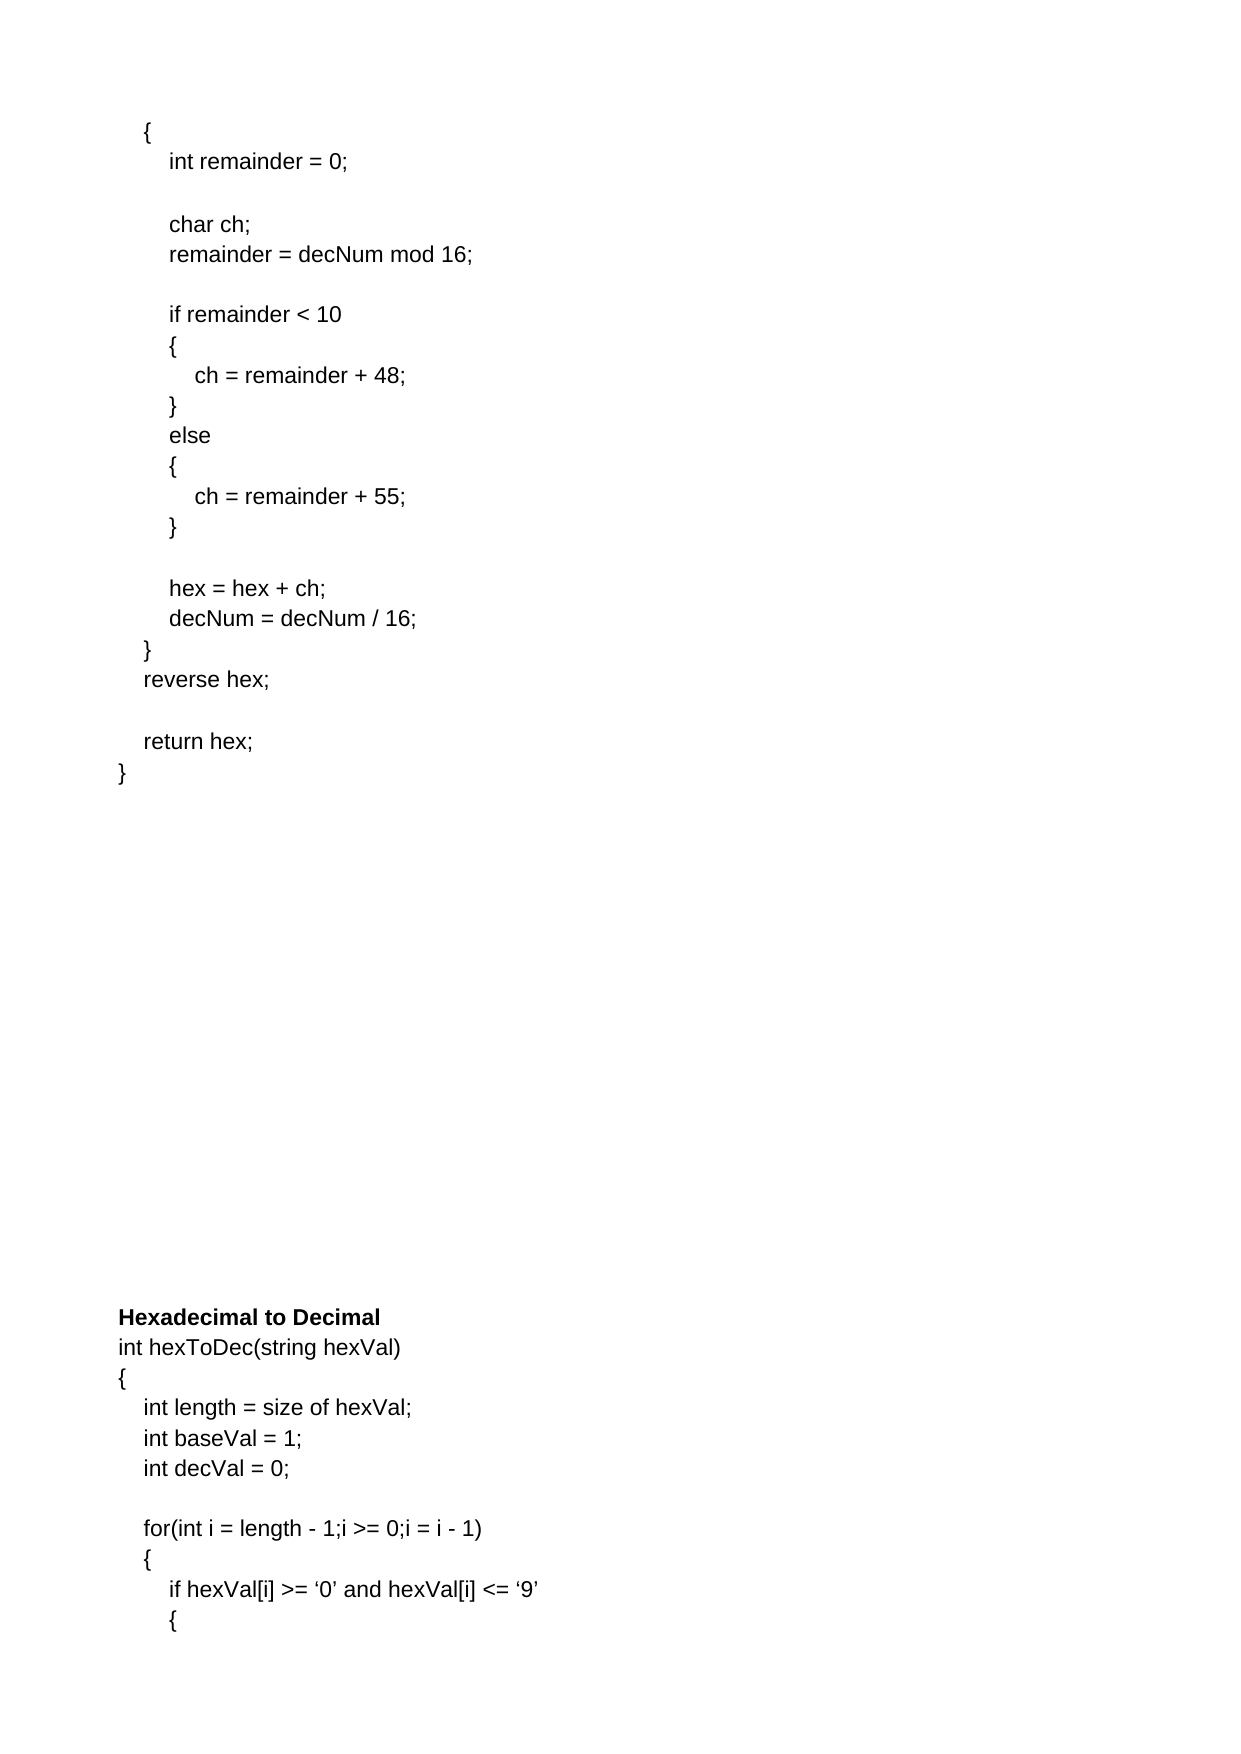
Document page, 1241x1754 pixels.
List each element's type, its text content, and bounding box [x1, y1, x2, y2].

text ch = remainder + 55; [118, 483, 1122, 509]
text char ch; [118, 211, 1122, 237]
text for(int i = length - 1;i >= 0;i = i - 1) [118, 1515, 1122, 1541]
text int baseVal = 1; [118, 1424, 1122, 1451]
text decNum = decNum / 16; [118, 605, 1122, 632]
text { [118, 1606, 1122, 1632]
text if remainder < 10 [118, 301, 1122, 328]
text hex = hex + ch; [118, 575, 1122, 602]
text } [118, 513, 1122, 539]
text int length = size of hexVal; [118, 1394, 1122, 1421]
text else [118, 422, 1122, 448]
text } [118, 758, 1122, 785]
text { [118, 452, 1122, 479]
text { [118, 1545, 1122, 1572]
text Hexadecimal to Decimal [118, 1304, 1122, 1330]
text remainder = decNum mod 16; [118, 241, 1122, 267]
text reverse hex; [118, 666, 1122, 692]
text } [118, 392, 1122, 418]
text int remainder = 0; [118, 148, 1122, 175]
text int hexToDec(string hexVal) [118, 1334, 1122, 1360]
text } [118, 636, 1122, 662]
text int decVal = 0; [118, 1455, 1122, 1481]
text return hex; [118, 728, 1122, 754]
text { [118, 332, 1122, 358]
text if hexVal[i] >= ‘0’ and hexVal[i] <= ‘9’ [118, 1576, 1122, 1602]
text ch = remainder + 48; [118, 362, 1122, 388]
text { [118, 1364, 1122, 1390]
text { [118, 118, 1122, 144]
